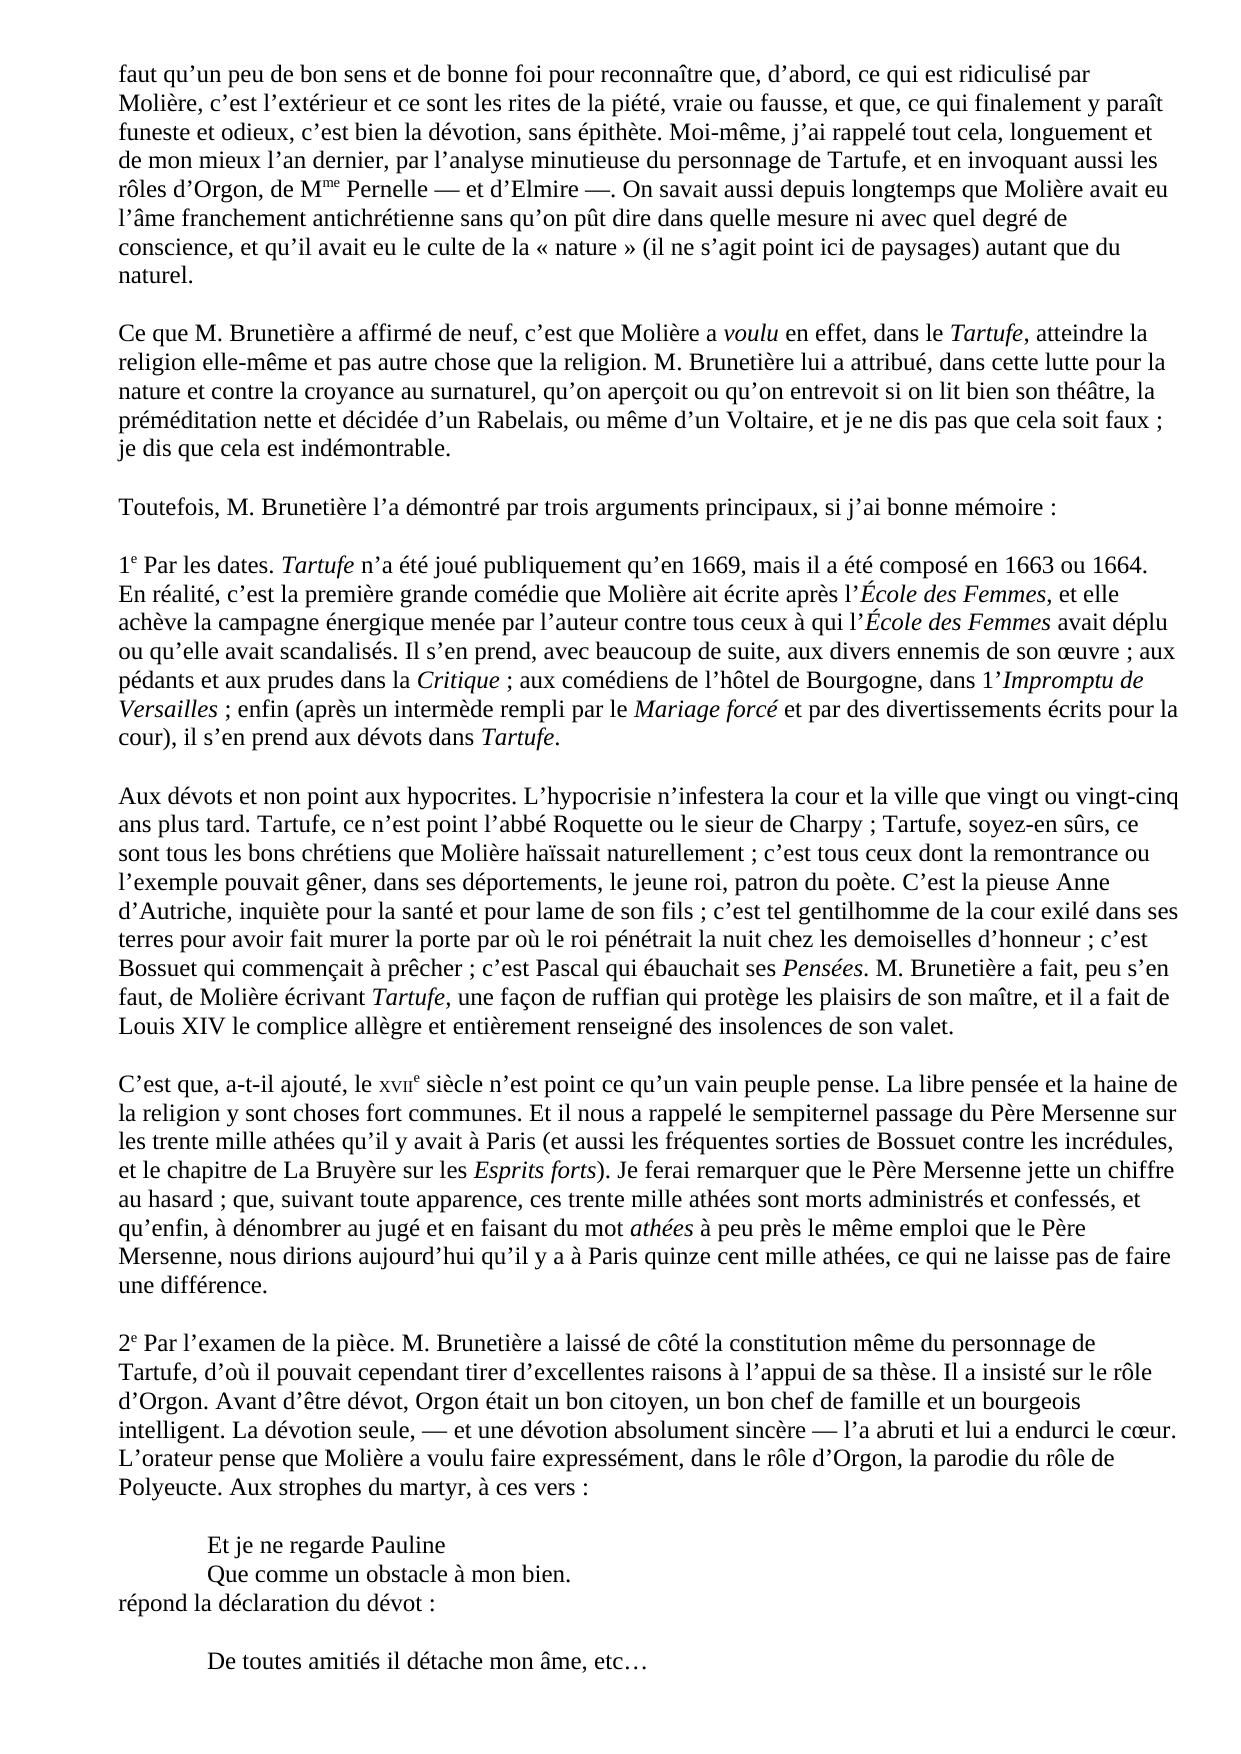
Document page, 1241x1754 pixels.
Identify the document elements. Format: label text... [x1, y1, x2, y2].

text Toutefois, M. Brunetière l’a démontré par trois arguments principaux, si j’ai bonne mémoire : [118, 492, 1181, 521]
text De toutes amitiés il détache mon âme, etc… [207, 1646, 1181, 1675]
text Que comme un obstacle à mon bien. [207, 1559, 1181, 1588]
text 1e Par les dates. Tartufe n’a été joué publiquement qu’en 1669, mais il a été composé en 1663 ou 1664. En réalité, c’est la première grande comédie que Molière ait écrite après l’École des Femmes, et elle achève la campagne énergique menée par l’auteur contre tous ceux à qui l’École des Femmes avait déplu ou qu’elle avait scandalisés. Il s’en prend, avec beaucoup de suite, aux divers ennemis de son œuvre ; aux pédants et aux prudes dans la Critique ; aux comédiens de l’hôtel de Bourgogne, dans 1’Impromptu de Versailles ; enfin (après un intermède rempli par le Mariage forcé et par des divertissements écrits pour la cour), il s’en prend aux dévots dans Tartufe. [118, 550, 1181, 751]
text répond la déclaration du dévot : [118, 1588, 1181, 1617]
text Ce que M. Brunetière a affirmé de neuf, c’est que Molière a voulu en effet, dans le Tartufe, atteindre la religion elle-même et pas autre chose que la religion. M. Brunetière lui a attribué, dans cette lutte pour la nature et contre la croyance au surnaturel, qu’on aperçoit ou qu’on entrevoit si on lit bien son théâtre, la préméditation nette et décidée d’un Rabelais, ou même d’un Voltaire, et je ne dis pas que cela soit faux ; je dis que cela est indémontrable. [118, 318, 1181, 462]
text C’est que, a-t-il ajouté, le xviie siècle n’est point ce qu’un vain peuple pense. La libre pensée et la haine de la religion y sont choses fort communes. Et il nous a rappelé le sempiternel passage du Père Mersenne sur les trente mille athées qu’il y avait à Paris (et aussi les fréquentes sorties de Bossuet contre les incrédules, et le chapitre de La Bruyère sur les Esprits forts). Je ferai remarquer que le Père Mersenne jette un chiffre au hasard ; que, suivant toute apparence, ces trente mille athées sont morts administrés et confessés, et qu’enfin, à dénombrer au jugé et en faisant du mot athées à peu près le même emploi que le Père Mersenne, nous dirions aujourd’hui qu’il y a à Paris quinze cent mille athées, ce qui ne laisse pas de faire une différence. [118, 1069, 1181, 1299]
text Et je ne regarde Pauline [207, 1530, 1181, 1559]
text 2e Par l’examen de la pièce. M. Brunetière a laissé de côté la constitution même du personnage de Tartufe, d’où il pouvait cependant tirer d’excellentes raisons à l’appui de sa thèse. Il a insisté sur le rôle d’Orgon. Avant d’être dévot, Orgon était un bon citoyen, un bon chef de famille et un bourgeois intelligent. La dévotion seule, — et une dévotion absolument sincère — l’a abruti et lui a endurci le cœur. L’orateur pense que Molière a voulu faire expressément, dans le rôle d’Orgon, la parodie du rôle de Polyeucte. Aux strophes du martyr, à ces vers : [118, 1328, 1181, 1501]
text Aux dévots et non point aux hypocrites. L’hypocrisie n’infestera la cour et la ville que vingt ou vingt-cinq ans plus tard. Tartufe, ce n’est point l’abbé Roquette ou le sieur de Charpy ; Tartufe, soyez-en sûrs, ce sont tous les bons chrétiens que Molière haïssait naturellement ; c’est tous ceux dont la remontrance ou l’exemple pouvait gêner, dans ses déportements, le jeune roi, patron du poète. C’est la pieuse Anne d’Autriche, inquiète pour la santé et pour lame de son fils ; c’est tel gentilhomme de la cour exilé dans ses terres pour avoir fait murer la porte par où le roi pénétrait la nuit chez les demoiselles d’honneur ; c’est Bossuet qui commençait à prêcher ; c’est Pascal qui ébauchait ses Pensées. M. Brunetière a fait, peu s’en faut, de Molière écrivant Tartufe, une façon de ruffian qui protège les plaisirs de son maître, et il a fait de Louis XIV le complice allègre et entièrement renseigné des insolences de son valet. [118, 781, 1181, 1039]
text faut qu’un peu de bon sens et de bonne foi pour reconnaître que, d’abord, ce qui est ridiculisé par Molière, c’est l’extérieur et ce sont les rites de la piété, vraie ou fausse, et que, ce qui finalement y paraît funeste et odieux, c’est bien la dévotion, sans épithète. Moi-même, j’ai rappelé tout cela, longuement et de mon mieux l’an dernier, par l’analyse minutieuse du personnage de Tartufe, et en invoquant aussi les rôles d’Orgon, de Mme Pernelle — et d’Elmire —. On savait aussi depuis longtemps que Molière avait eu l’âme franchement antichrétienne sans qu’on pût dire dans quelle mesure ni avec quel degré de conscience, et qu’il avait eu le culte de la « nature » (il ne s’agit point ici de paysages) autant que du naturel. [118, 59, 1181, 289]
